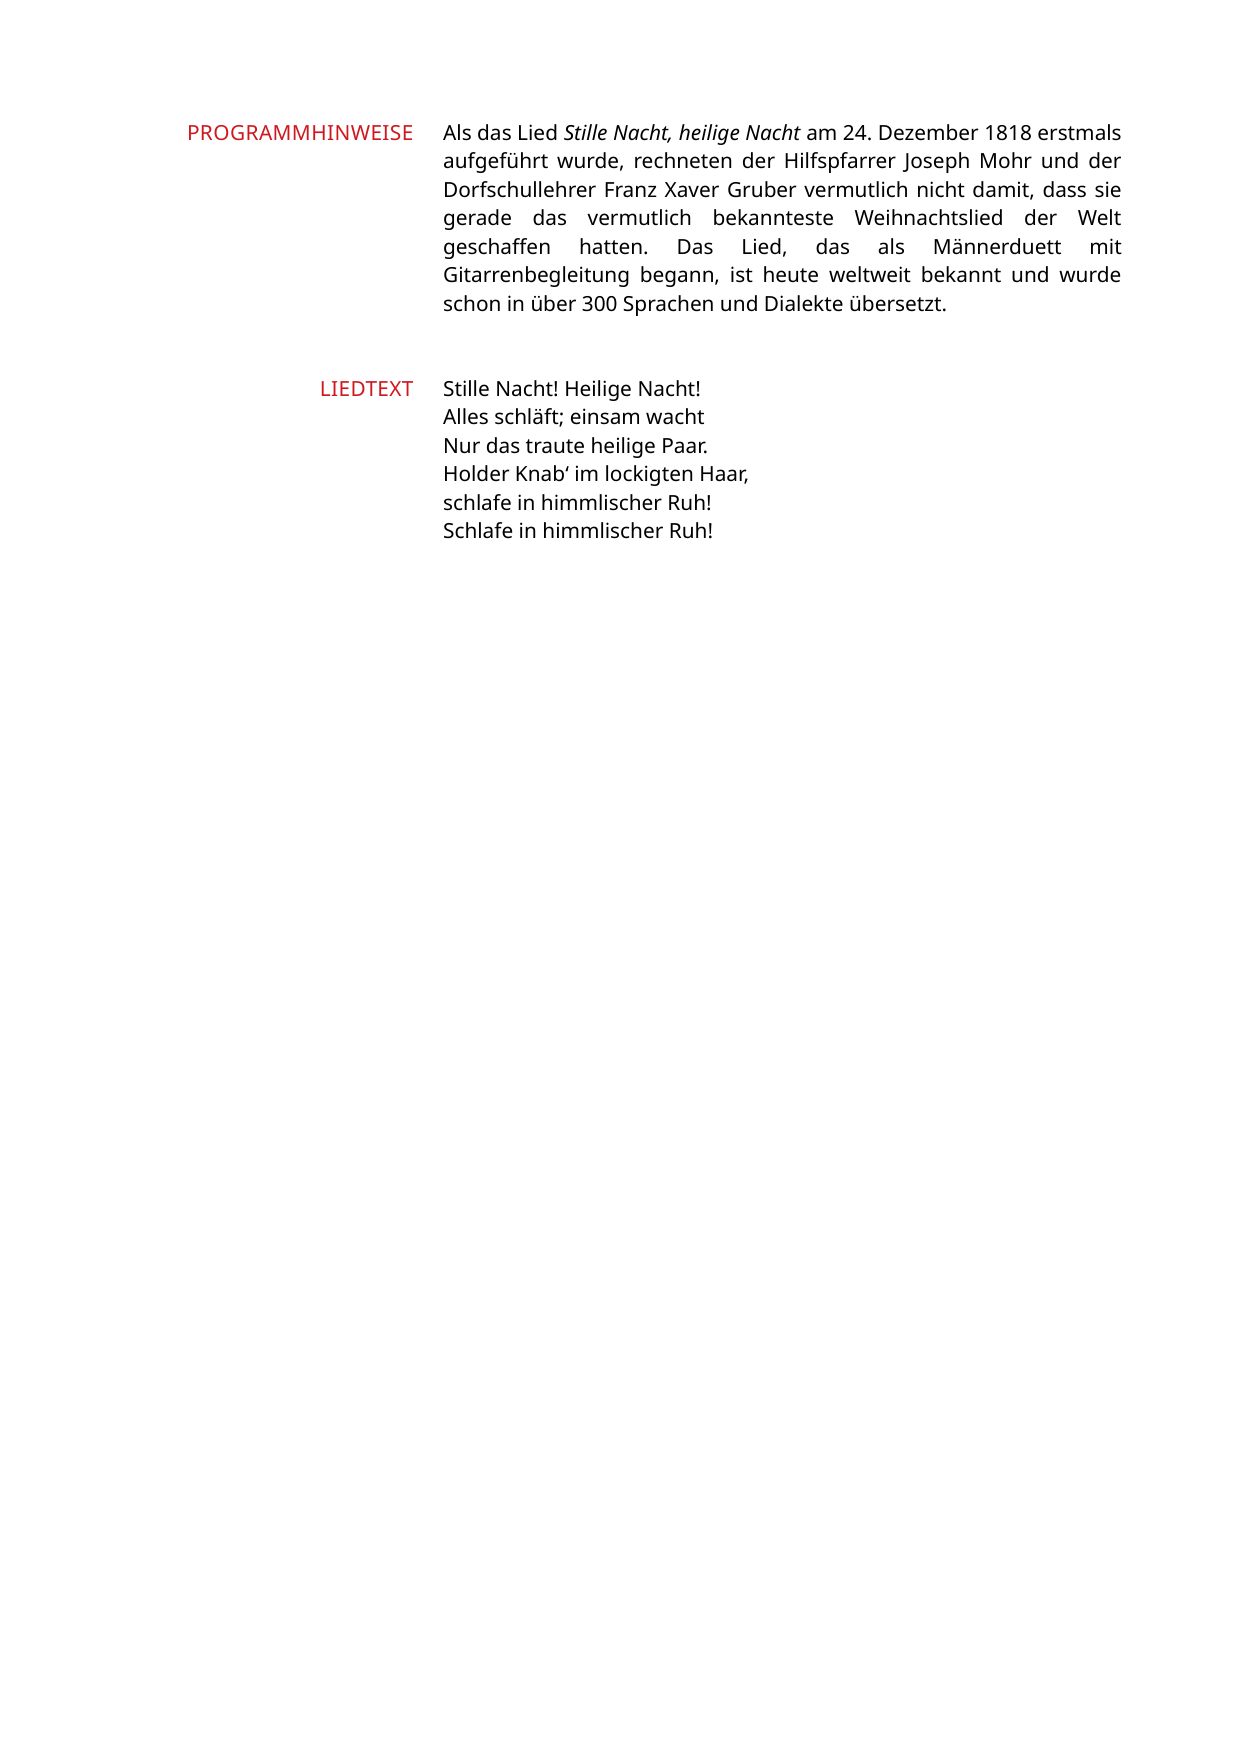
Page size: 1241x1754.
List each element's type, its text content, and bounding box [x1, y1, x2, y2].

text Als das Lied Stille Nacht, heilige Nacht am 24. Dezember 1818 erstmals aufgeführt wurde, rechneten der Hilfspfarrer Joseph Mohr und der Dorfschullehrer Franz Xaver Gruber vermutlich nicht damit, dass sie gerade das vermutlich bekannteste Weihnachtslied der Welt geschaffen hatten. Das Lied, das als Männerduett mit Gitarrenbegleitung begann, ist heute weltweit bekannt und wurde schon in über 300 Sprachen und Dialekte übersetzt. [443, 118, 1122, 317]
text Stille Nacht! Heilige Nacht! [443, 374, 1122, 402]
text schlafe in himmlischer Ruh! [443, 488, 1122, 516]
text Holder Knab‘ im lockigten Haar, [443, 459, 1122, 488]
text PROGRAMMHINWEISE [118, 118, 413, 147]
text Schlafe in himmlischer Ruh! [443, 516, 1122, 544]
text Nur das traute heilige Paar. [443, 431, 1122, 459]
text Alles schläft; einsam wacht [443, 402, 1122, 431]
text LIEDTEXT [118, 374, 413, 402]
